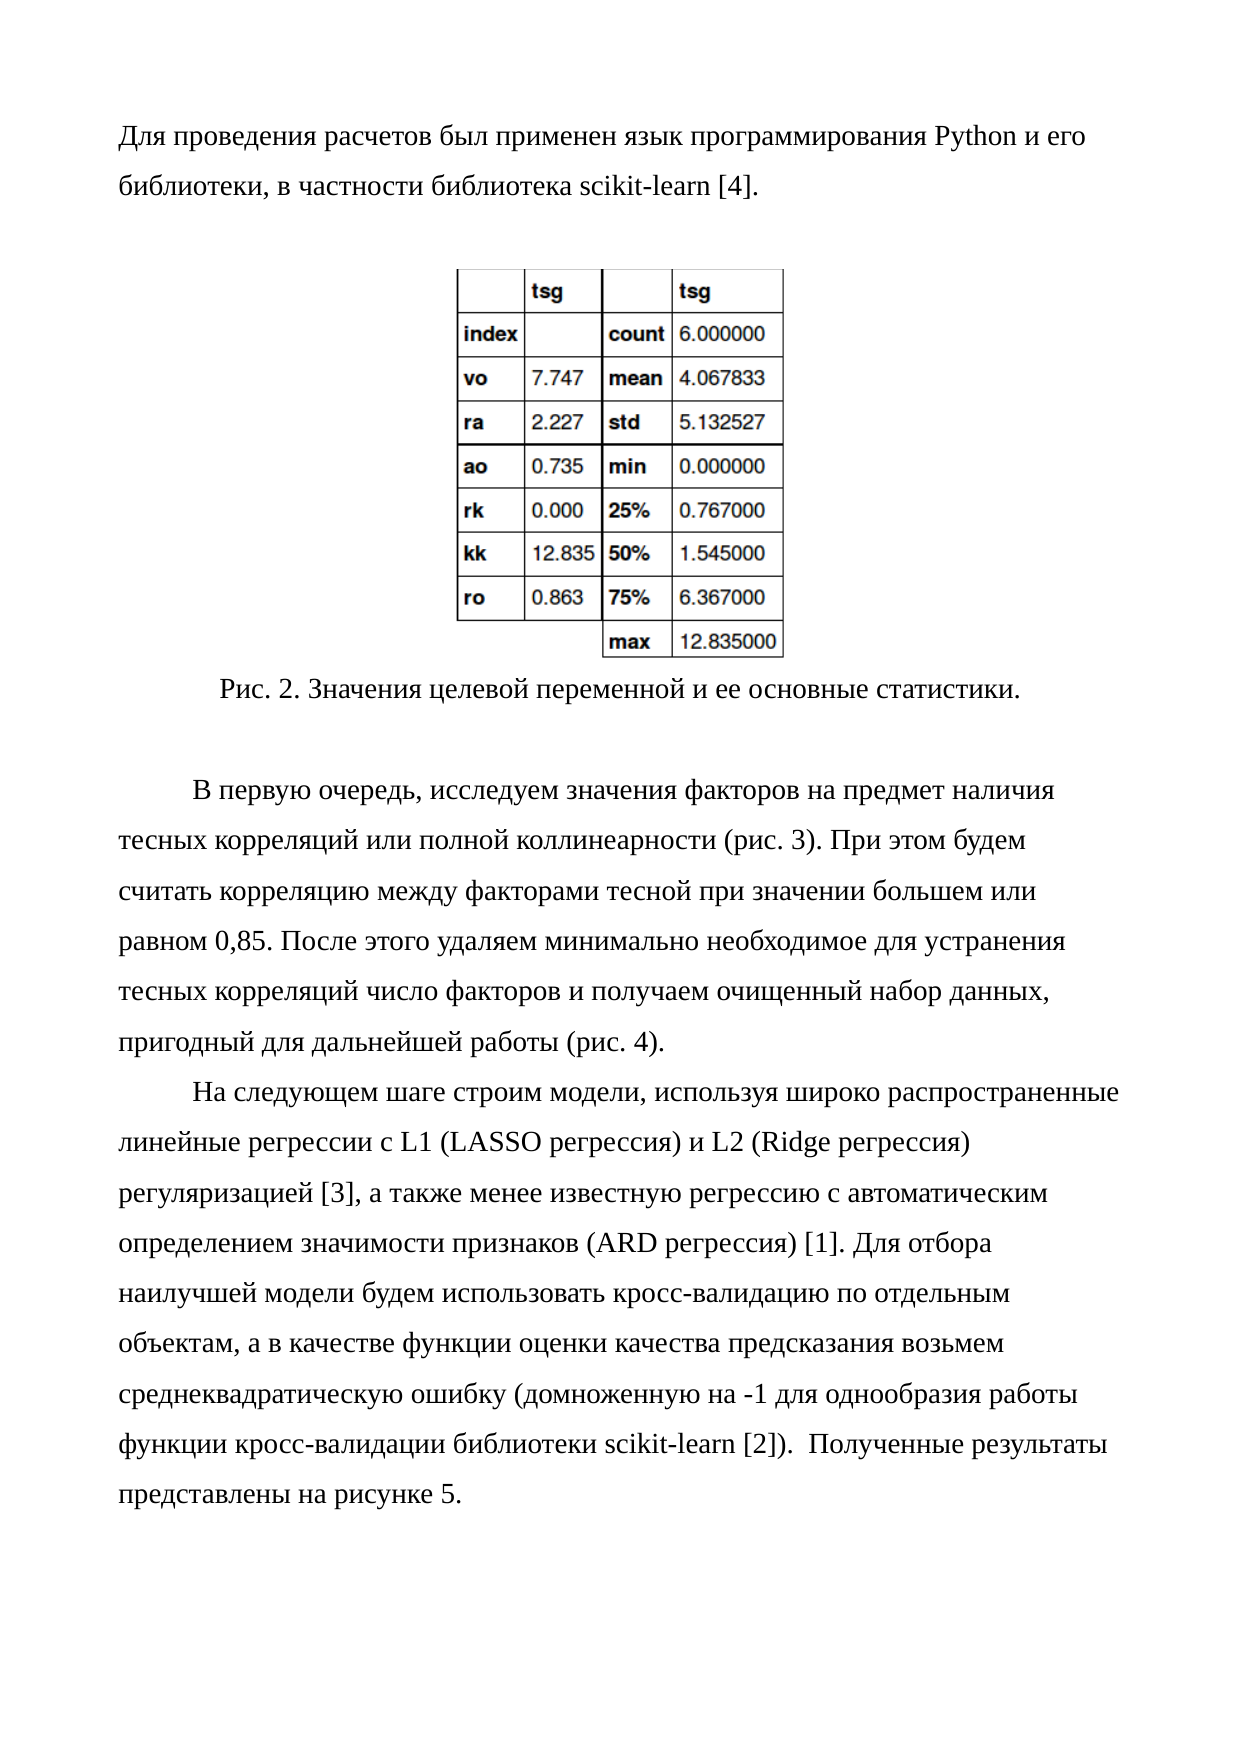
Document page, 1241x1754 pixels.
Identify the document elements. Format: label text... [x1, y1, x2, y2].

text Рис. 2. Значения целевой переменной и ее основные статистики. [118, 672, 1122, 705]
text В первую очередь, исследуем значения факторов на предмет наличия тесных корреляций или полной коллинеарности (рис. 3). При этом будем считать корреляцию между факторами тесной при значении большем или равном 0,85. После этого удаляем минимально необходимое для устранения тесных корреляций число факторов и получаем очищенный набор данных, пригодный для дальнейшей работы (рис. 4). [118, 772, 1122, 1057]
picture [456, 269, 784, 659]
text На следующем шаге строим модели, используя широко распространенные линейные регрессии с L1 (LASSO регрессия) и L2 (Ridge регрессия) регуляризацией [3], а также менее известную регрессию с автоматическим определением значимости признаков (ARD регрессия) [1]. Для отбора наилучшей модели будем использовать кросс-валидацию по отдельным объектам, а в качестве функции оценки качества предсказания возьмем среднеквадратическую ошибку (домноженную на -1 для однообразия работы функции кросс-валидации библиотеки scikit-learn [2]). Полученные результаты представлены на рисунке 5. [118, 1074, 1122, 1510]
text Для проведения расчетов был применен язык программирования Python и его библиотеки, в частности библиотека scikit-learn [4]. [118, 118, 1122, 202]
